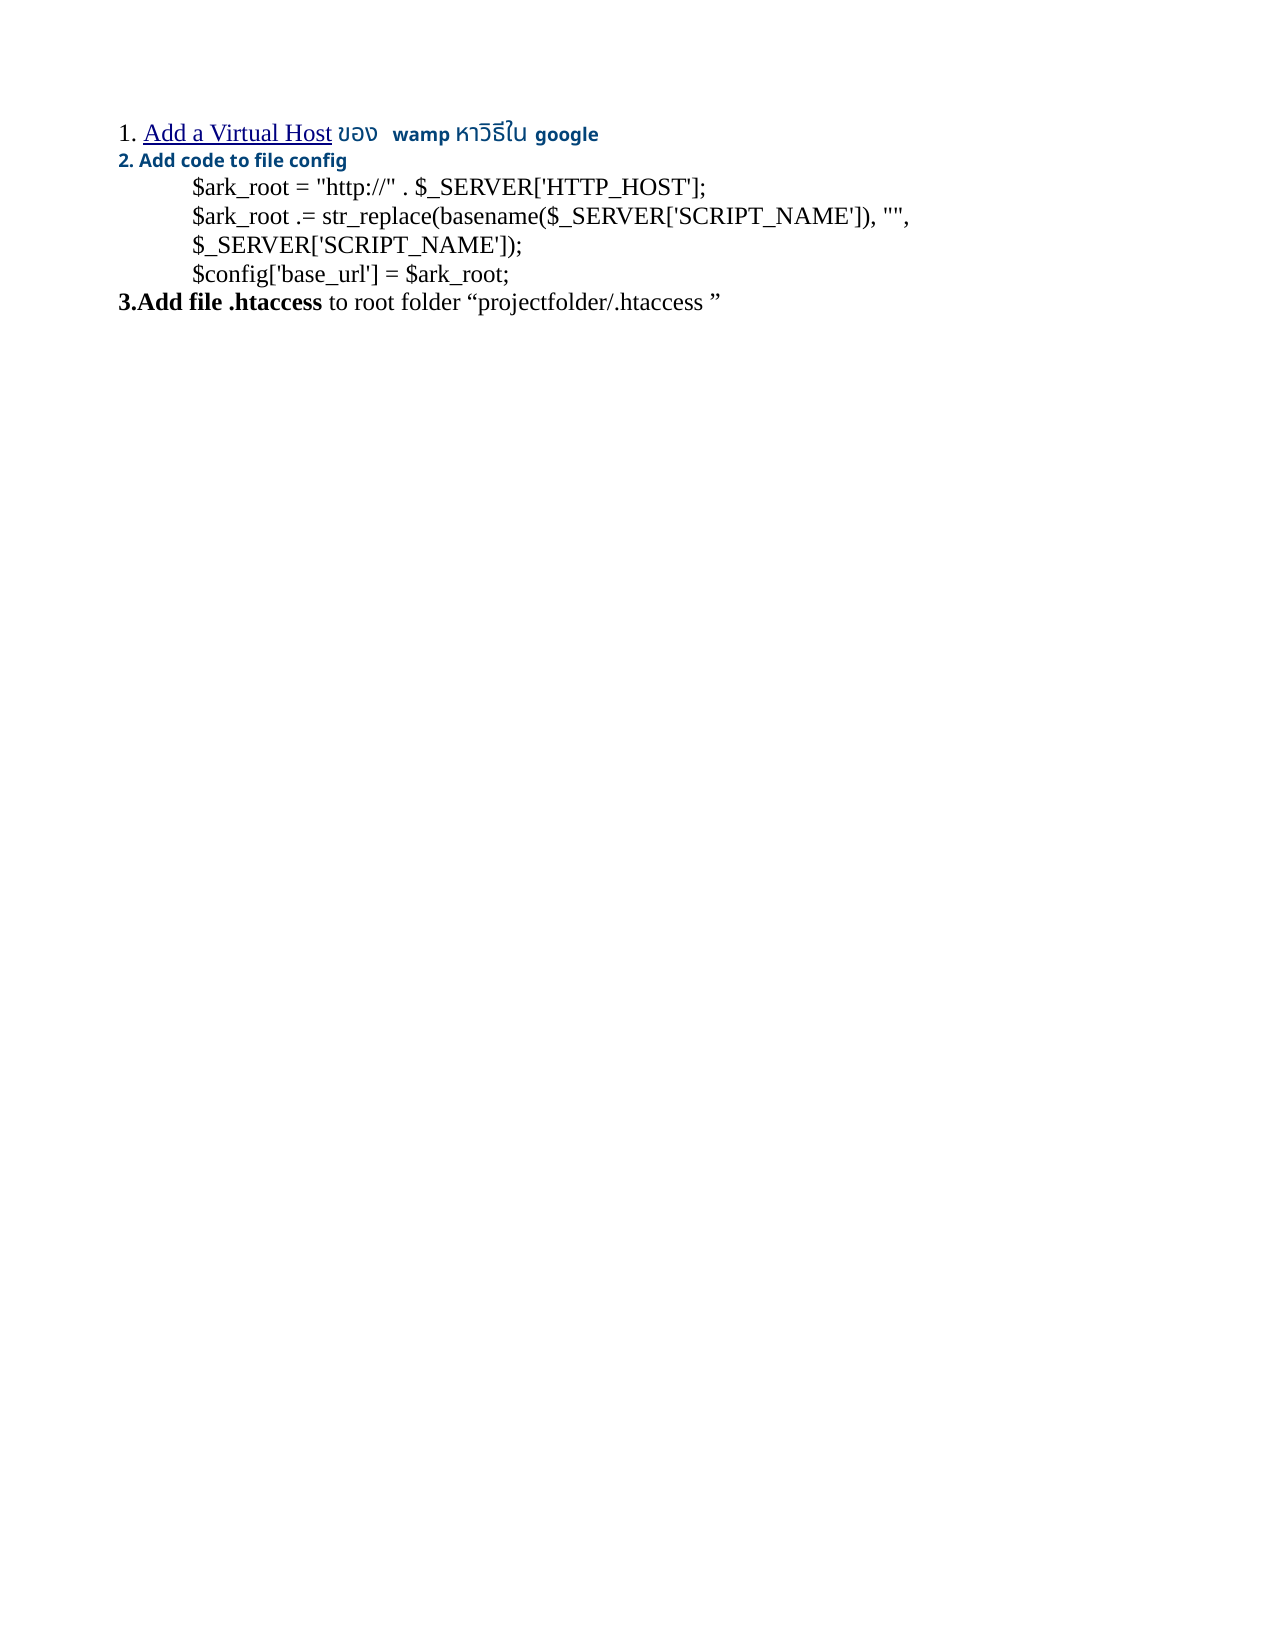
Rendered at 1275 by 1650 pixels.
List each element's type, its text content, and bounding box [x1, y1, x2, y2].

text $config['base_url'] = $ark_root; [192, 259, 1157, 287]
text $ark_root .= str_replace(basename($_SERVER['SCRIPT_NAME']), "", $_SERVER['SCRIPT_NAME']); [192, 201, 1157, 259]
text 2. Add code to file config [118, 147, 1157, 172]
text 3.Add file .htaccess to root folder “projectfolder/.htaccess ” [118, 287, 1157, 316]
text $ark_root = "http://" . $_SERVER['HTTP_HOST']; [192, 172, 1157, 201]
text 1. Add a Virtual Host ของ wamp หาวิธีใน google [118, 118, 1157, 147]
